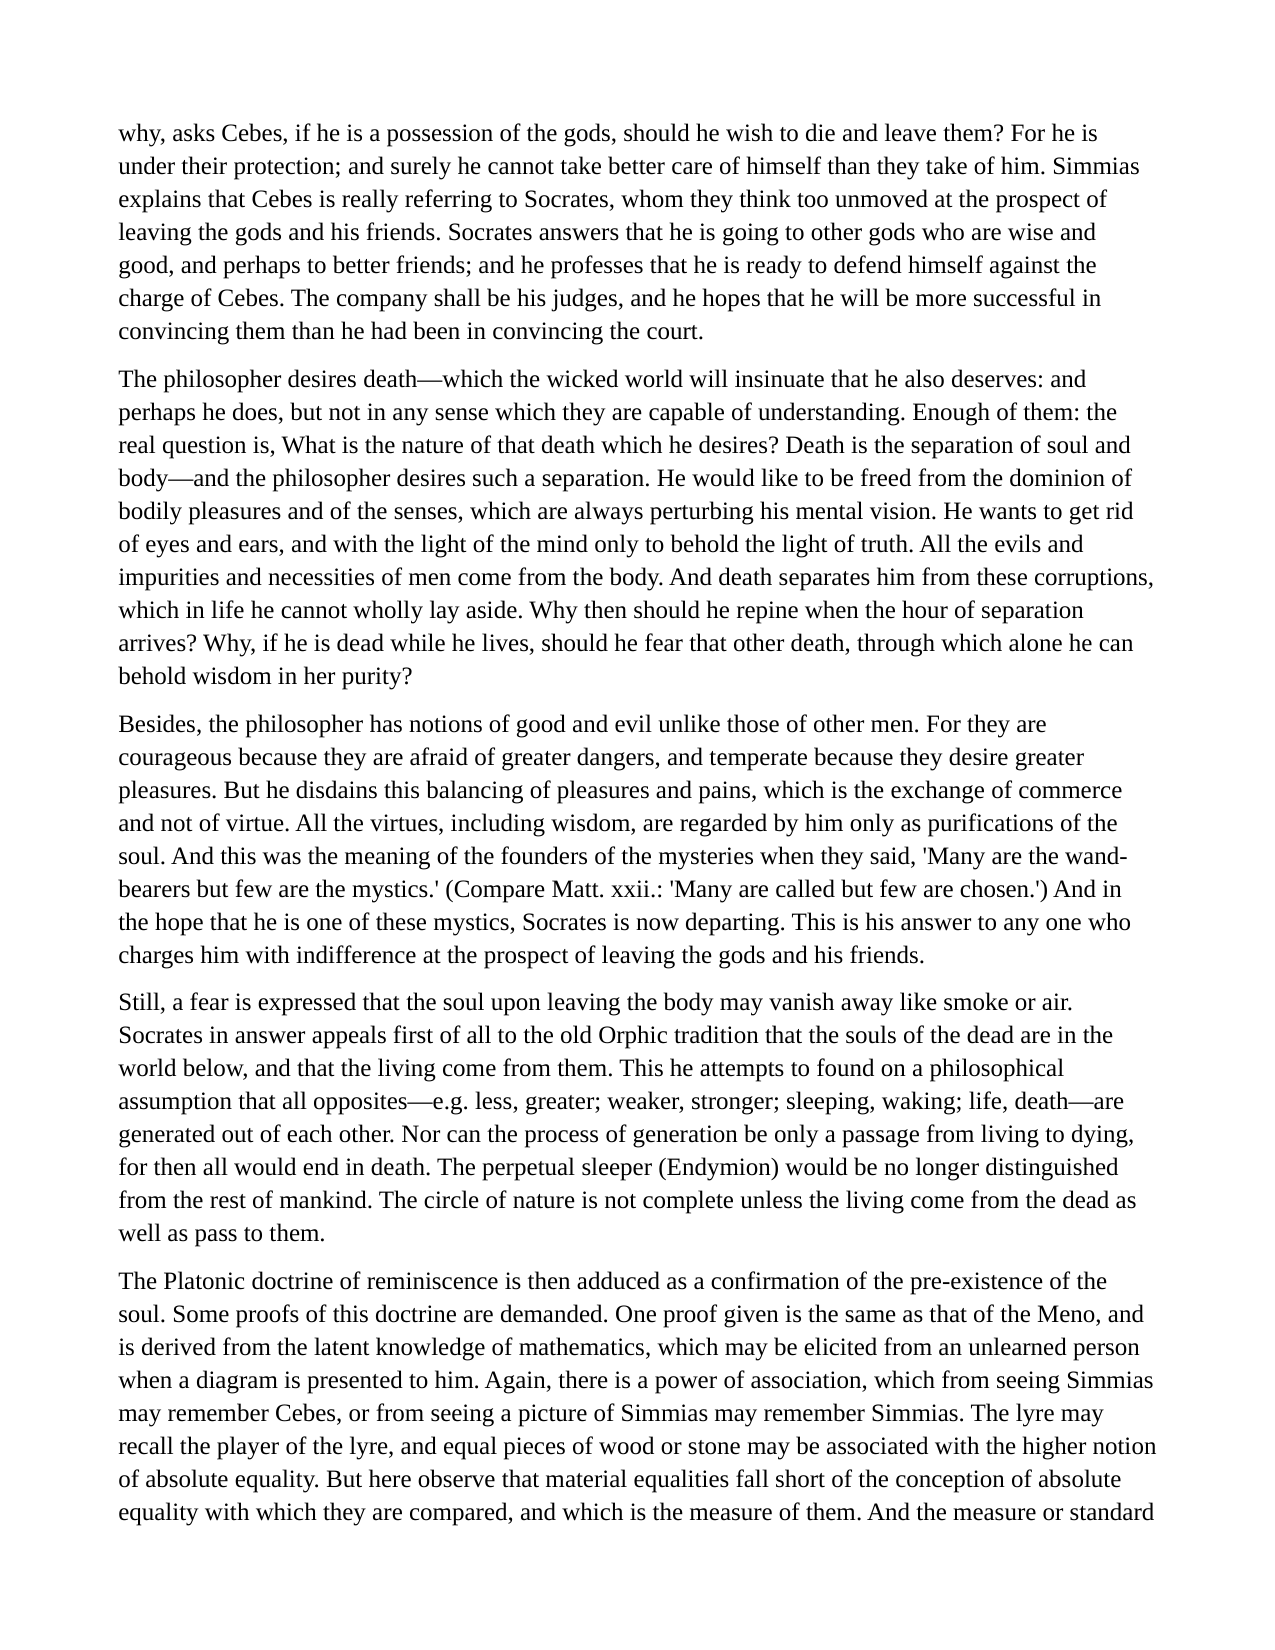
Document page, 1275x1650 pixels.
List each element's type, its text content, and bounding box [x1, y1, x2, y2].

text The philosopher desires death—which the wicked world will insinuate that he also deserves: and perhaps he does, but not in any sense which they are capable of understanding. Enough of them: the real question is, What is the nature of that death which he desires? Death is the separation of soul and body—and the philosopher desires such a separation. He would like to be freed from the dominion of bodily pleasures and of the senses, which are always perturbing his mental vision. He wants to get rid of eyes and ears, and with the light of the mind only to behold the light of truth. All the evils and impurities and necessities of men come from the body. And death separates him from these corruptions, which in life he cannot wholly lay aside. Why then should he repine when the hour of separation arrives? Why, if he is dead while he lives, should he fear that other death, through which alone he can behold wisdom in her purity? [118, 364, 1157, 690]
text Still, a fear is expressed that the soul upon leaving the body may vanish away like smoke or air. Socrates in answer appeals first of all to the old Orphic tradition that the souls of the dead are in the world below, and that the living come from them. This he attempts to found on a philosophical assumption that all opposites—e.g. less, greater; weaker, stronger; sleeping, waking; life, death—are generated out of each other. Nor can the process of generation be only a passage from living to dying, for then all would end in death. The perpetual sleeper (Endymion) would be no longer distinguished from the rest of mankind. The circle of nature is not complete unless the living come from the dead as well as pass to them. [118, 987, 1157, 1247]
text Besides, the philosopher has notions of good and evil unlike those of other men. For they are courageous because they are afraid of greater dangers, and temperate because they desire greater pleasures. But he disdains this balancing of pleasures and pains, which is the exchange of commerce and not of virtue. All the virtues, including wisdom, are regarded by him only as purifications of the soul. And this was the meaning of the founders of the mysteries when they said, 'Many are the wand-bearers but few are the mystics.' (Compare Matt. xxii.: 'Many are called but few are chosen.') And in the hope that he is one of these mystics, Socrates is now departing. This is his answer to any one who charges him with indifference at the prospect of leaving the gods and his friends. [118, 709, 1157, 968]
text why, asks Cebes, if he is a possession of the gods, should he wish to die and leave them? For he is under their protection; and surely he cannot take better care of himself than they take of him. Simmias explains that Cebes is really referring to Socrates, whom they think too unmoved at the prospect of leaving the gods and his friends. Socrates answers that he is going to other gods who are wise and good, and perhaps to better friends; and he professes that he is ready to defend himself against the charge of Cebes. The company shall be his judges, and he hopes that he will be more successful in convincing them than he had been in convincing the court. [118, 118, 1157, 345]
text The Platonic doctrine of reminiscence is then adduced as a confirmation of the pre-existence of the soul. Some proofs of this doctrine are demanded. One proof given is the same as that of the Meno, and is derived from the latent knowledge of mathematics, which may be elicited from an unlearned person when a diagram is presented to him. Again, there is a power of association, which from seeing Simmias may remember Cebes, or from seeing a picture of Simmias may remember Simmias. The lyre may recall the player of the lyre, and equal pieces of wood or stone may be associated with the higher notion of absolute equality. But here observe that material equalities fall short of the conception of absolute equality with which they are compared, and which is the measure of them. And the measure or standard [118, 1266, 1157, 1526]
